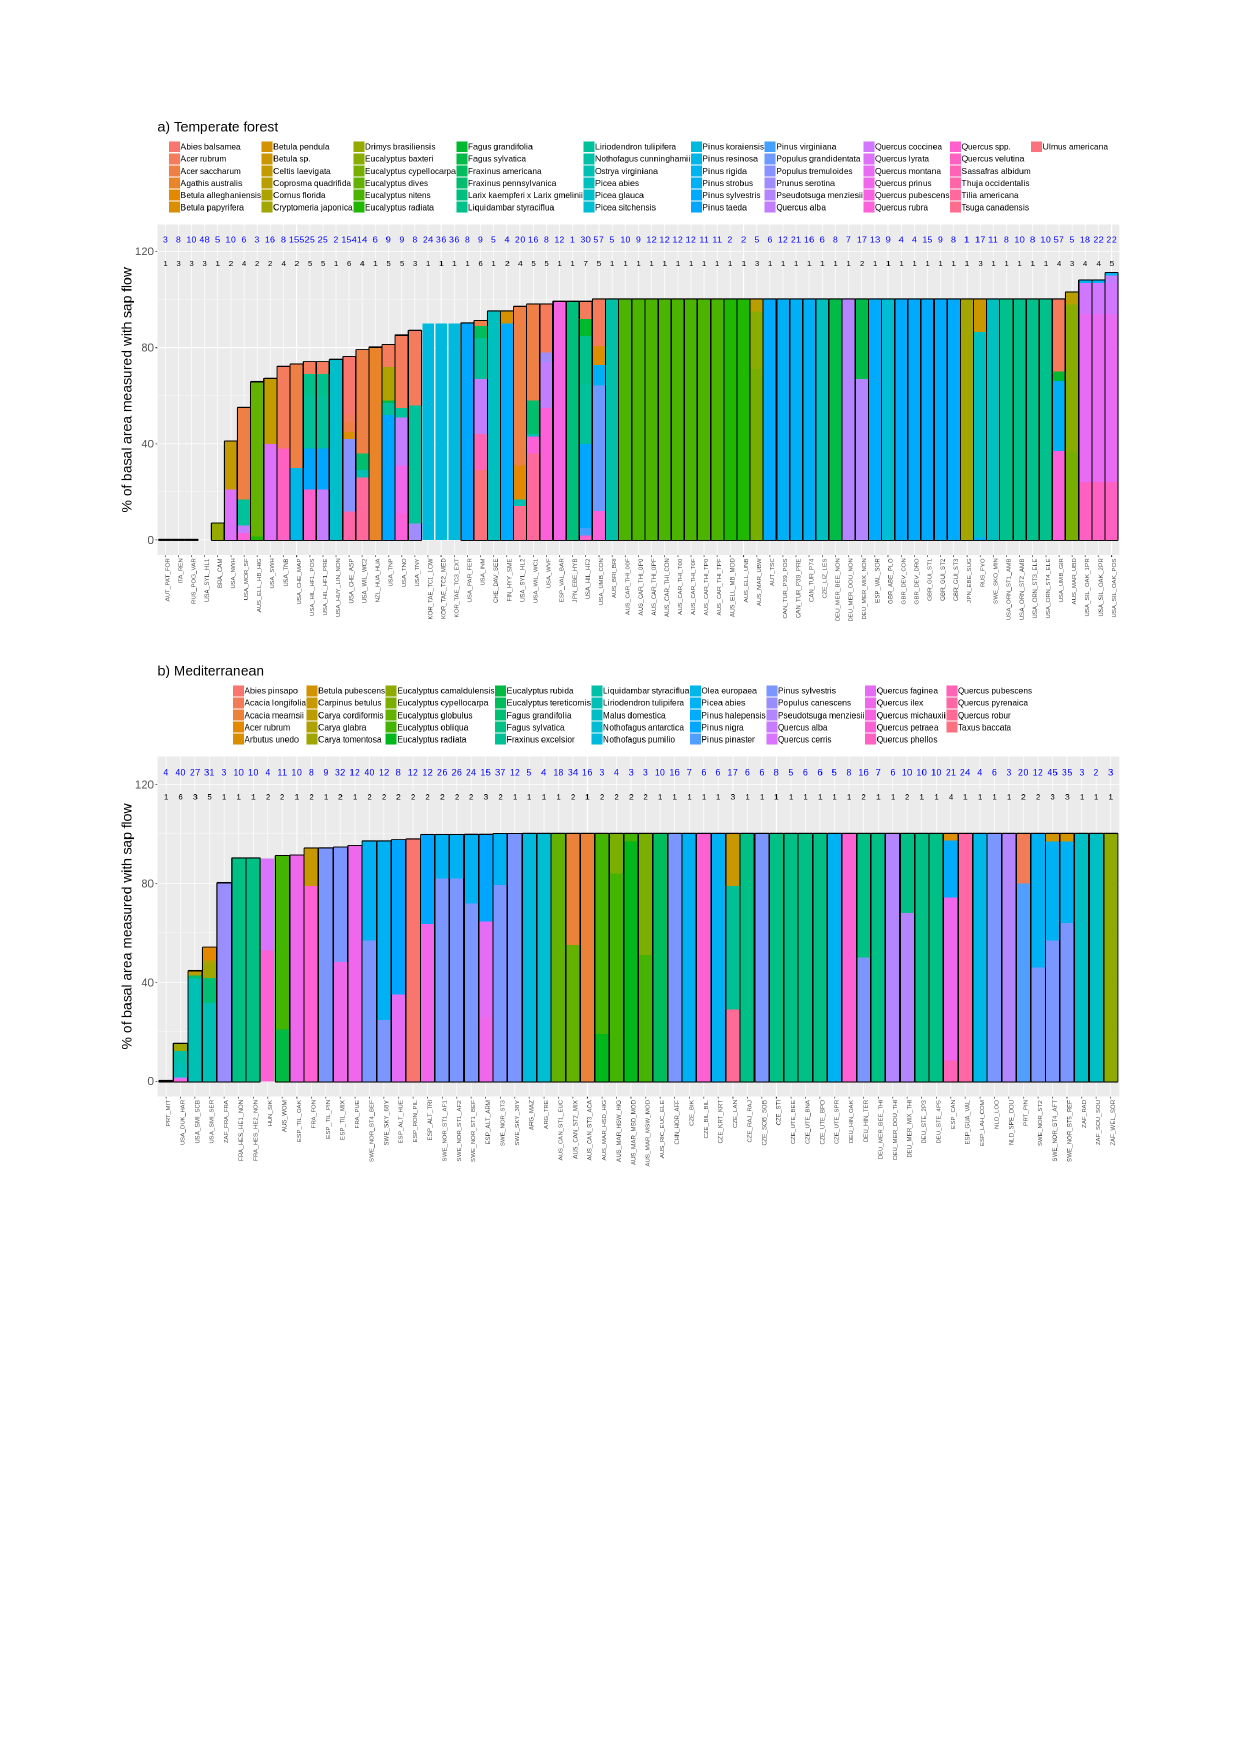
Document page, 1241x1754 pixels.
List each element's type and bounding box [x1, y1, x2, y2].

picture [118, 662, 1123, 1179]
picture [118, 118, 1123, 634]
